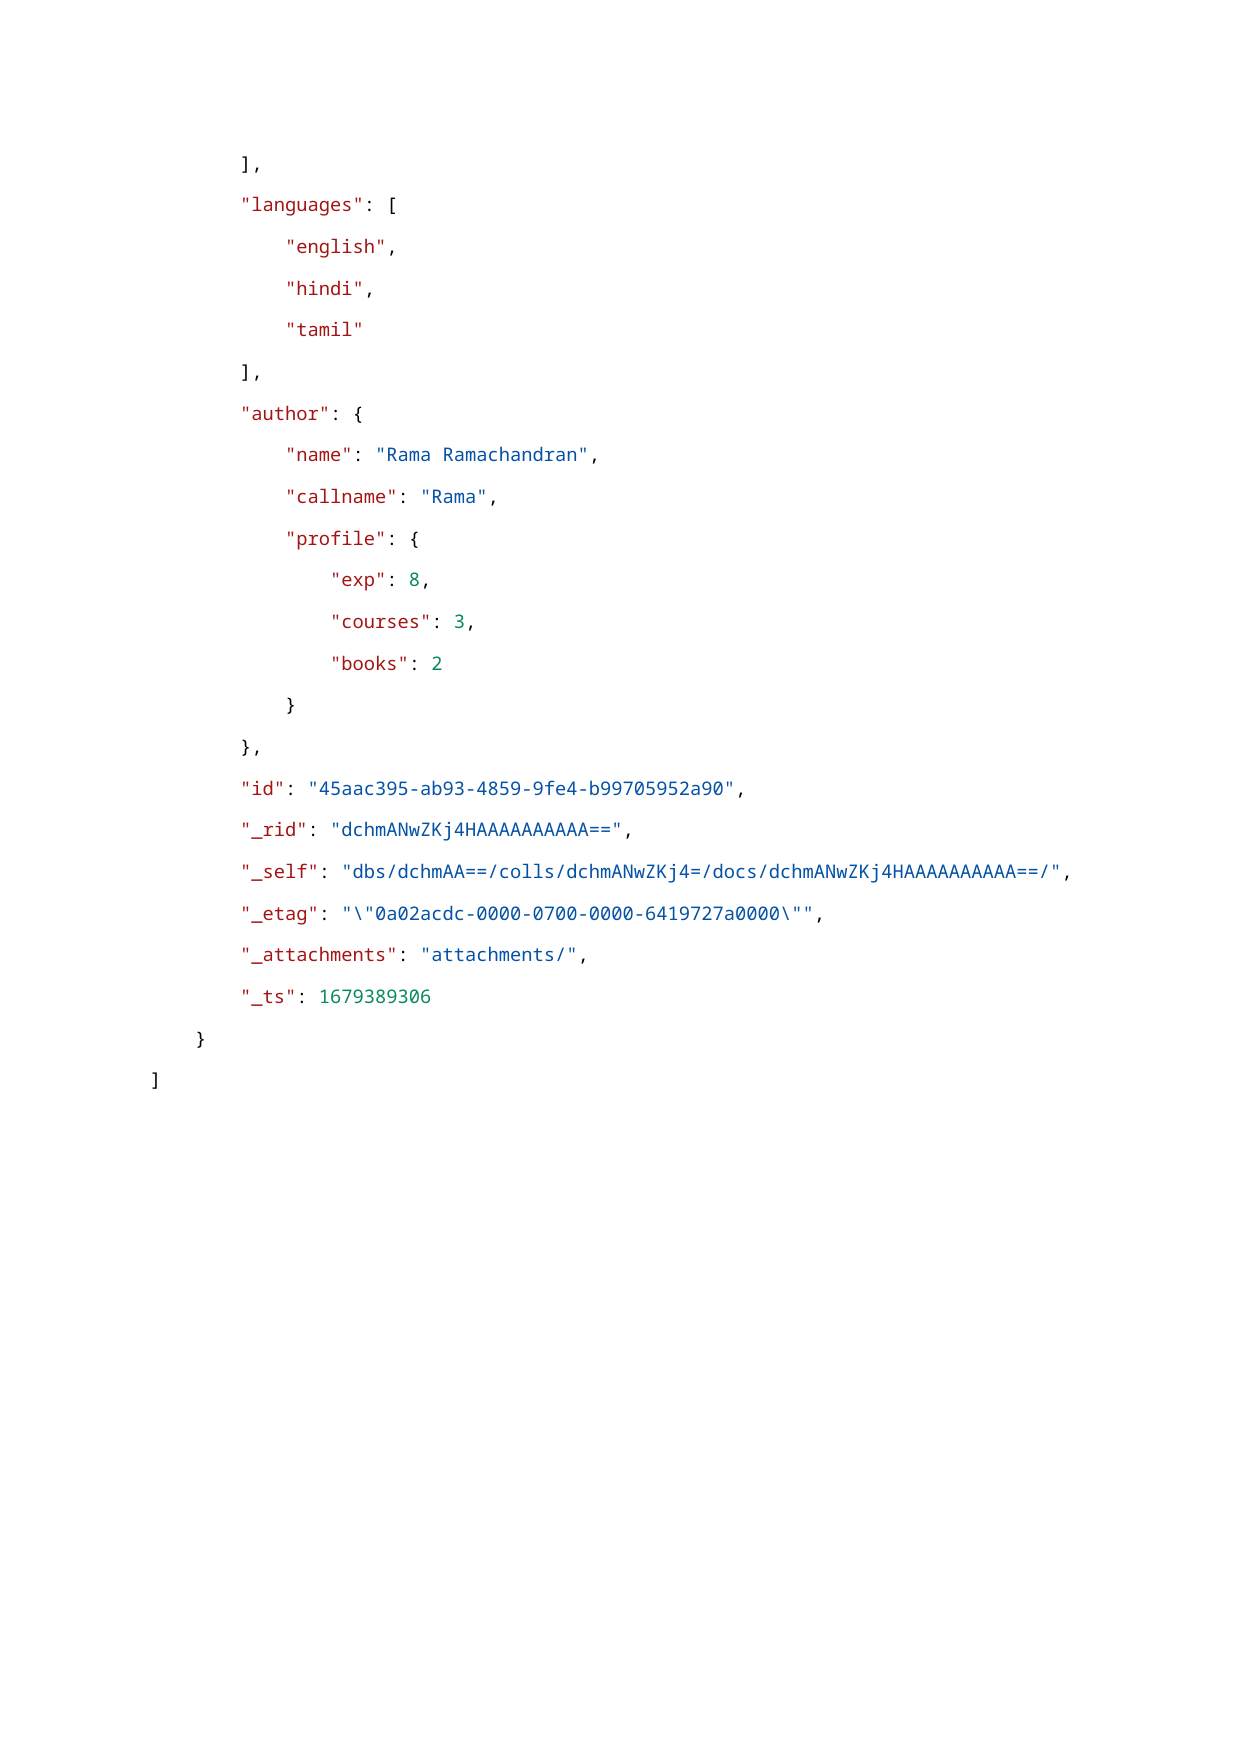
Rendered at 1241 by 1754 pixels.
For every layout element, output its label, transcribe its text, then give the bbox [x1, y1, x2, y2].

text "courses": 3, [150, 608, 1090, 633]
text "_rid": "dchmANwZKj4HAAAAAAAAAA==", [150, 817, 1090, 842]
text ], [150, 150, 1090, 175]
text }, [150, 733, 1090, 758]
text "tamil" [150, 317, 1090, 342]
text "_attachments": "attachments/", [150, 942, 1090, 967]
text } [150, 1025, 1090, 1050]
text "languages": [ [150, 192, 1090, 217]
text ], [150, 358, 1090, 383]
text "name": "Rama Ramachandran", [150, 442, 1090, 467]
text "books": 2 [150, 650, 1090, 675]
text "_self": "dbs/dchmAA==/colls/dchmANwZKj4=/docs/dchmANwZKj4HAAAAAAAAAA==/", [150, 858, 1090, 883]
text "profile": { [150, 525, 1090, 550]
text "english", [150, 233, 1090, 258]
text "_etag": "\"0a02acdc-0000-0700-0000-6419727a0000\"", [150, 900, 1090, 925]
text ] [150, 1067, 1090, 1092]
text "id": "45aac395-ab93-4859-9fe4-b99705952a90", [150, 775, 1090, 800]
text "callname": "Rama", [150, 483, 1090, 508]
text } [150, 692, 1090, 717]
text "hindi", [150, 275, 1090, 300]
text "exp": 8, [150, 567, 1090, 592]
text "author": { [150, 400, 1090, 425]
text "_ts": 1679389306 [150, 983, 1090, 1008]
